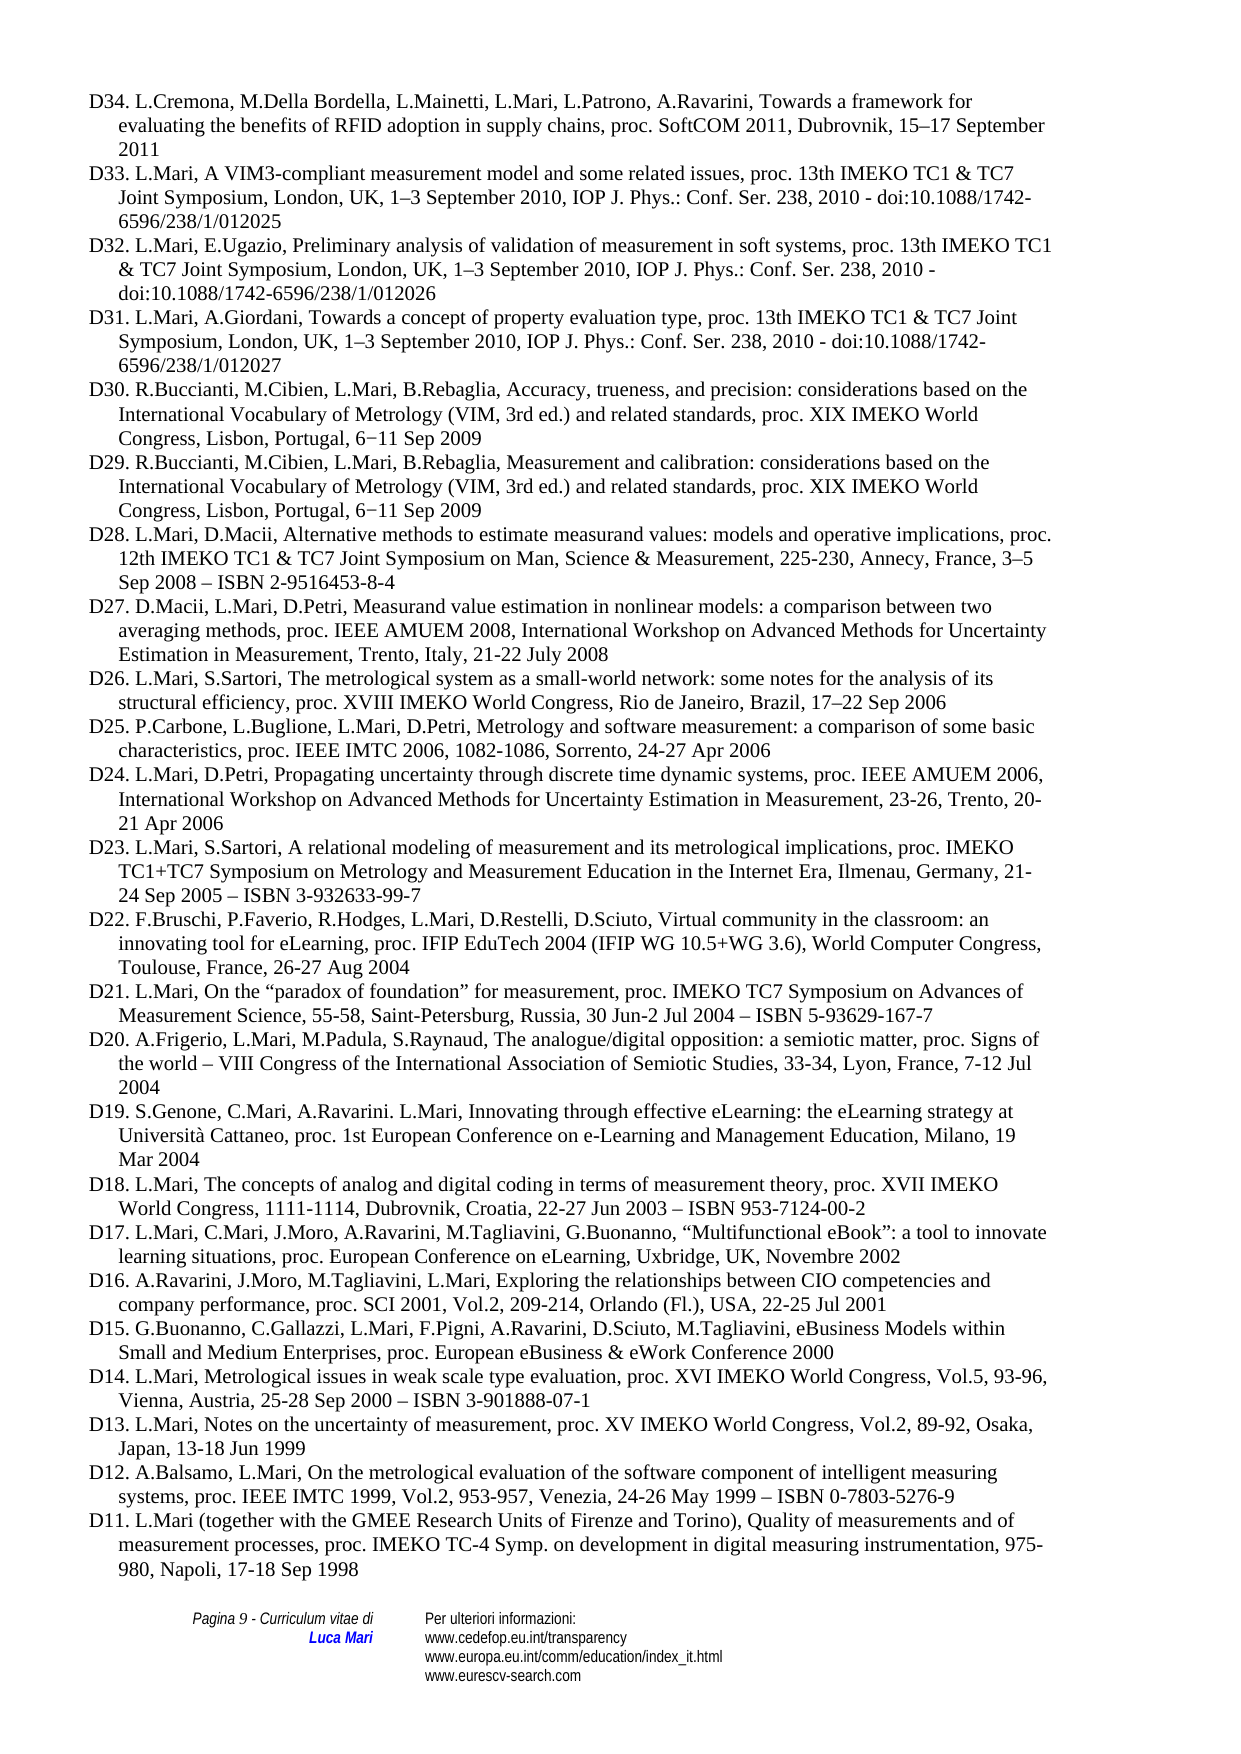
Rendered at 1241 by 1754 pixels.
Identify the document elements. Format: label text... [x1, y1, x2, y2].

text D30. R.Buccianti, M.Cibien, L.Mari, B.Rebaglia, Accuracy, trueness, and precision: considerations based on the International Vocabulary of Metrology (VIM, 3rd ed.) and related standards, proc. XIX IMEKO World Congress, Lisbon, Portugal, 6−11 Sep 2009 [89, 377, 1053, 449]
text D19. S.Genone, C.Mari, A.Ravarini. L.Mari, Innovating through effective eLearning: the eLearning strategy at Università Cattaneo, proc. 1st European Conference on e-Learning and Management Education, Milano, 19 Mar 2004 [89, 1099, 1053, 1171]
text D15. G.Buonanno, C.Gallazzi, L.Mari, F.Pigni, A.Ravarini, D.Sciuto, M.Tagliavini, eBusiness Models within Small and Medium Enterprises, proc. European eBusiness & eWork Conference 2000 [89, 1316, 1053, 1364]
text D29. R.Buccianti, M.Cibien, L.Mari, B.Rebaglia, Measurement and calibration: considerations based on the International Vocabulary of Metrology (VIM, 3rd ed.) and related standards, proc. XIX IMEKO World Congress, Lisbon, Portugal, 6−11 Sep 2009 [89, 449, 1053, 522]
text D22. F.Bruschi, P.Faverio, R.Hodges, L.Mari, D.Restelli, D.Sciuto, Virtual community in the classroom: an innovating tool for eLearning, proc. IFIP EduTech 2004 (IFIP WG 10.5+WG 3.6), World Computer Congress, Toulouse, France, 26-27 Aug 2004 [89, 907, 1053, 979]
text D18. L.Mari, The concepts of analog and digital coding in terms of measurement theory, proc. XVII IMEKO World Congress, 1111-1114, Dubrovnik, Croatia, 22-27 Jun 2003 – ISBN 953-7124-00-2 [89, 1171, 1053, 1219]
text D31. L.Mari, A.Giordani, Towards a concept of property evaluation type, proc. 13th IMEKO TC1 & TC7 Joint Symposium, London, UK, 1–3 September 2010, IOP J. Phys.: Conf. Ser. 238, 2010 - doi:10.1088/1742-6596/238/1/012027 [89, 305, 1053, 377]
text D11. L.Mari (together with the GMEE Research Units of Firenze and Torino), Quality of measurements and of measurement processes, proc. IMEKO TC-4 Symp. on development in digital measuring instrumentation, 975-980, Napoli, 17-18 Sep 1998 [89, 1508, 1053, 1581]
text D16. A.Ravarini, J.Moro, M.Tagliavini, L.Mari, Exploring the relationships between CIO competencies and company performance, proc. SCI 2001, Vol.2, 209-214, Orlando (Fl.), USA, 22-25 Jul 2001 [89, 1268, 1053, 1316]
text D17. L.Mari, C.Mari, J.Moro, A.Ravarini, M.Tagliavini, G.Buonanno, “Multifunctional eBook”: a tool to innovate learning situations, proc. European Conference on eLearning, Uxbridge, UK, Novembre 2002 [89, 1219, 1053, 1268]
text D25. P.Carbone, L.Buglione, L.Mari, D.Petri, Metrology and software measurement: a comparison of some basic characteristics, proc. IEEE IMTC 2006, 1082-1086, Sorrento, 24-27 Apr 2006 [89, 714, 1053, 762]
text D13. L.Mari, Notes on the uncertainty of measurement, proc. XV IMEKO World Congress, Vol.2, 89-92, Osaka, Japan, 13-18 Jun 1999 [89, 1412, 1053, 1460]
text D12. A.Balsamo, L.Mari, On the metrological evaluation of the software component of intelligent measuring systems, proc. IEEE IMTC 1999, Vol.2, 953-957, Venezia, 24-26 May 1999 – ISBN 0-7803-5276-9 [89, 1460, 1053, 1508]
text D14. L.Mari, Metrological issues in weak scale type evaluation, proc. XVI IMEKO World Congress, Vol.5, 93-96, Vienna, Austria, 25-28 Sep 2000 – ISBN 3-901888-07-1 [89, 1364, 1053, 1412]
text D27. D.Macii, L.Mari, D.Petri, Measurand value estimation in nonlinear models: a comparison between two averaging methods, proc. IEEE AMUEM 2008, International Workshop on Advanced Methods for Uncertainty Estimation in Measurement, Trento, Italy, 21-22 July 2008 [89, 594, 1053, 666]
text D26. L.Mari, S.Sartori, The metrological system as a small-world network: some notes for the analysis of its structural efficiency, proc. XVIII IMEKO World Congress, Rio de Janeiro, Brazil, 17–22 Sep 2006 [89, 666, 1053, 714]
text D32. L.Mari, E.Ugazio, Preliminary analysis of validation of measurement in soft systems, proc. 13th IMEKO TC1 & TC7 Joint Symposium, London, UK, 1–3 September 2010, IOP J. Phys.: Conf. Ser. 238, 2010 - doi:10.1088/1742-6596/238/1/012026 [89, 233, 1053, 305]
text D28. L.Mari, D.Macii, Alternative methods to estimate measurand values: models and operative implications, proc. 12th IMEKO TC1 & TC7 Joint Symposium on Man, Science & Measurement, 225-230, Annecy, France, 3–5 Sep 2008 – ISBN 2-9516453-8-4 [89, 522, 1053, 594]
text D23. L.Mari, S.Sartori, A relational modeling of measurement and its metrological implications, proc. IMEKO TC1+TC7 Symposium on Metrology and Measurement Education in the Internet Era, Ilmenau, Germany, 21-24 Sep 2005 – ISBN 3-932633-99-7 [89, 834, 1053, 907]
text D33. L.Mari, A VIM3-compliant measurement model and some related issues, proc. 13th IMEKO TC1 & TC7 Joint Symposium, London, UK, 1–3 September 2010, IOP J. Phys.: Conf. Ser. 238, 2010 - doi:10.1088/1742-6596/238/1/012025 [89, 161, 1053, 233]
text D20. A.Frigerio, L.Mari, M.Padula, S.Raynaud, The analogue/digital opposition: a semiotic matter, proc. Signs of the world – VIII Congress of the International Association of Semiotic Studies, 33-34, Lyon, France, 7-12 Jul 2004 [89, 1027, 1053, 1099]
text D24. L.Mari, D.Petri, Propagating uncertainty through discrete time dynamic systems, proc. IEEE AMUEM 2006, International Workshop on Advanced Methods for Uncertainty Estimation in Measurement, 23-26, Trento, 20-21 Apr 2006 [89, 762, 1053, 834]
text D21. L.Mari, On the “paradox of foundation” for measurement, proc. IMEKO TC7 Symposium on Advances of Measurement Science, 55-58, Saint-Petersburg, Russia, 30 Jun-2 Jul 2004 – ISBN 5-93629-167-7 [89, 979, 1053, 1027]
text D34. L.Cremona, M.Della Bordella, L.Mainetti, L.Mari, L.Patrono, A.Ravarini, Towards a framework for evaluating the benefits of RFID adoption in supply chains, proc. SoftCOM 2011, Dubrovnik, 15–17 September 2011 [89, 89, 1053, 161]
